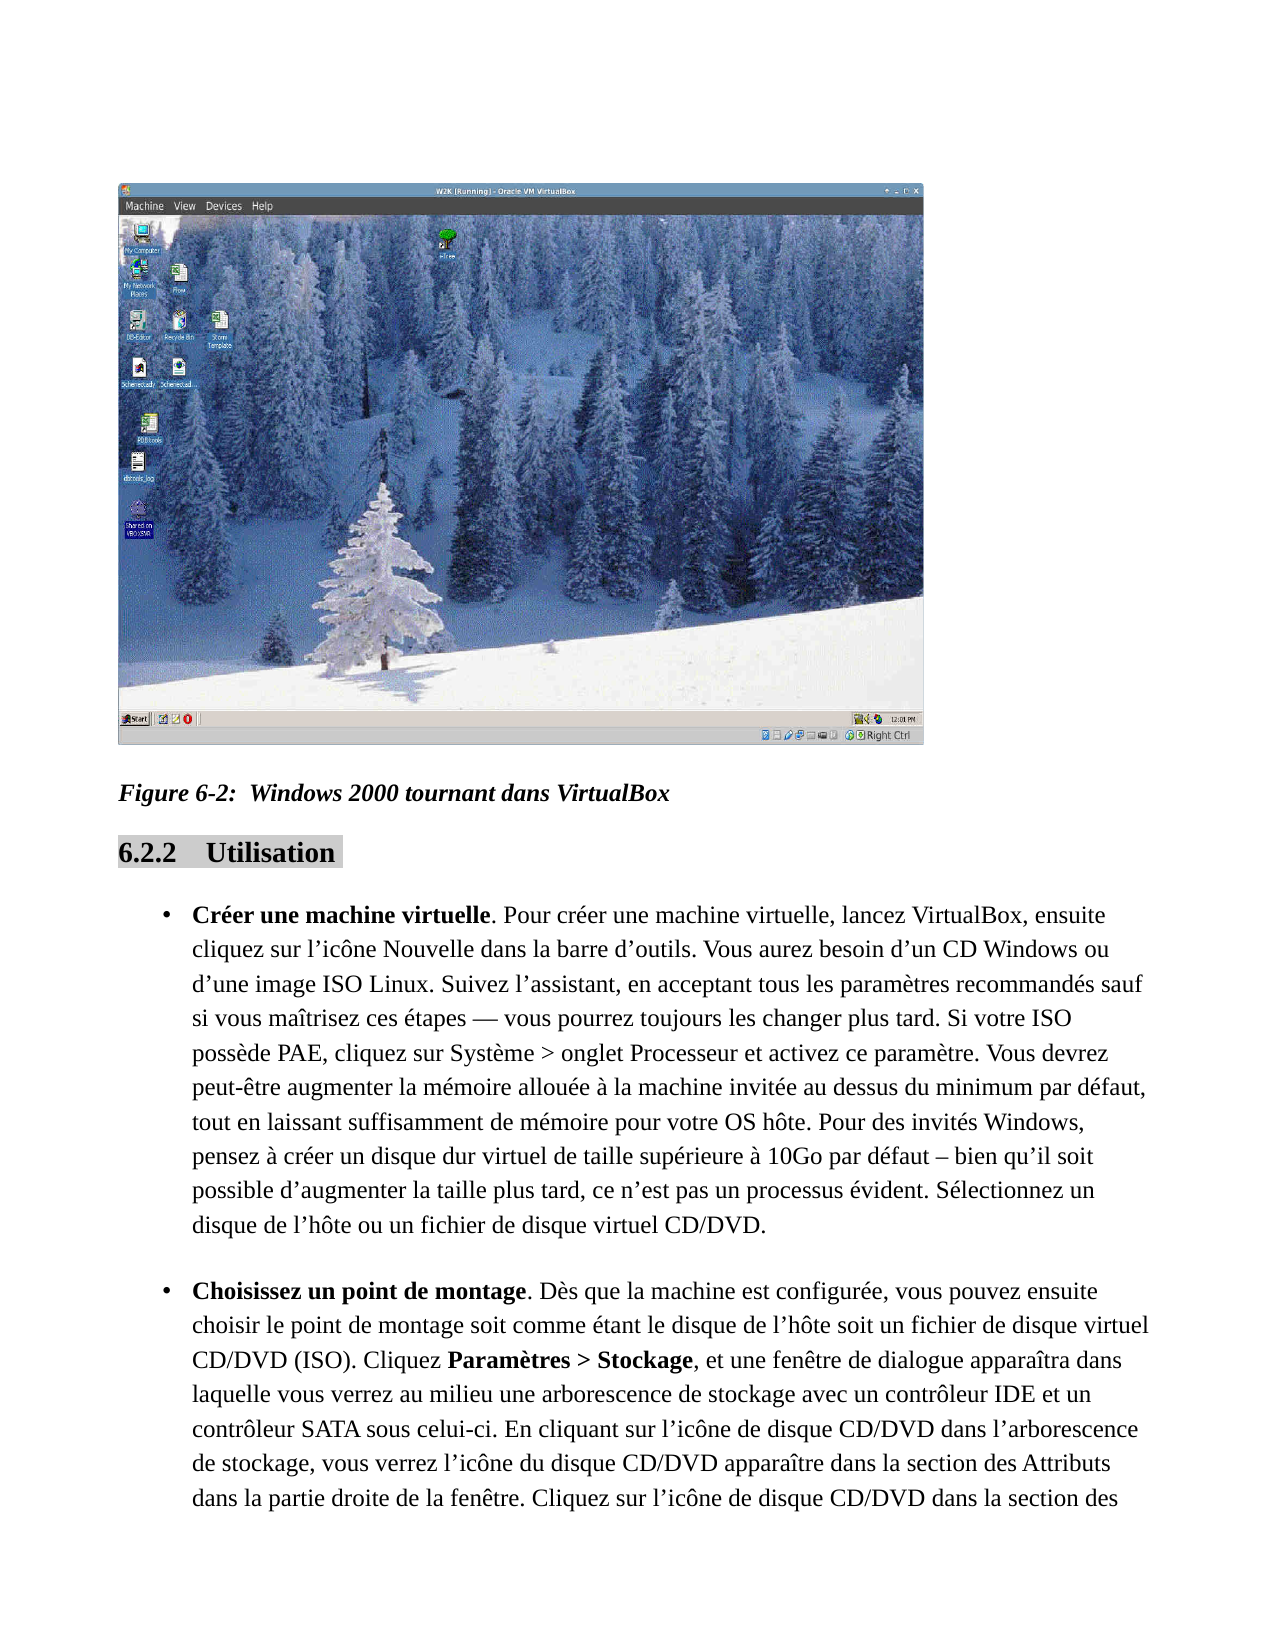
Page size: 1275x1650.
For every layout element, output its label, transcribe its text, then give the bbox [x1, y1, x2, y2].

text Figure 6-2: Windows 2000 tournant dans VirtualBox [118, 778, 1157, 807]
picture [118, 183, 924, 745]
subtitle 6.2.2 Utilisation [343, 835, 1157, 868]
list Créer une machine virtuelle. Pour créer une machine virtuelle, lancez VirtualBox, ensuite cliquez sur l’icône Nouvelle dans la barre d’outils. Vous aurez besoin d’un CD Windows ou d’une image ISO Linux. Suivez l’assistant, en acceptant tous les paramètres recommandés sauf si vous maîtrisez ces étapes — vous pourrez toujours les changer plus tard. Si votre ISO possède PAE, cliquez sur Système > onglet Processeur et activez ce paramètre. Vous devrez peut-être augmenter la mémoire allouée à la machine invitée au dessus du minimum par défaut, tout en laissant suffisamment de mémoire pour votre OS hôte. Pour des invités Windows, pensez à créer un disque dur virtuel de taille supérieure à 10Go par défaut – bien qu’il soit possible d’augmenter la taille plus tard, ce n’est pas un processus évident. Sélectionnez un disque de l’hôte ou un fichier de disque virtuel CD/DVD. [162, 900, 1157, 1239]
list Choisissez un point de montage. Dès que la machine est configurée, vous pouvez ensuite choisir le point de montage soit comme étant le disque de l’hôte soit un fichier de disque virtuel CD/DVD (ISO). Cliquez Paramètres > Stockage, et une fenêtre de dialogue apparaîtra dans laquelle vous verrez au milieu une arborescence de stockage avec un contrôleur IDE et un contrôleur SATA sous celui-ci. En cliquant sur l’icône de disque CD/DVD dans l’arborescence de stockage, vous verrez l’icône du disque CD/DVD apparaître dans la section des Attributs dans la partie droite de la fenêtre. Cliquez sur l’icône de disque CD/DVD dans la section des [162, 1276, 1157, 1511]
